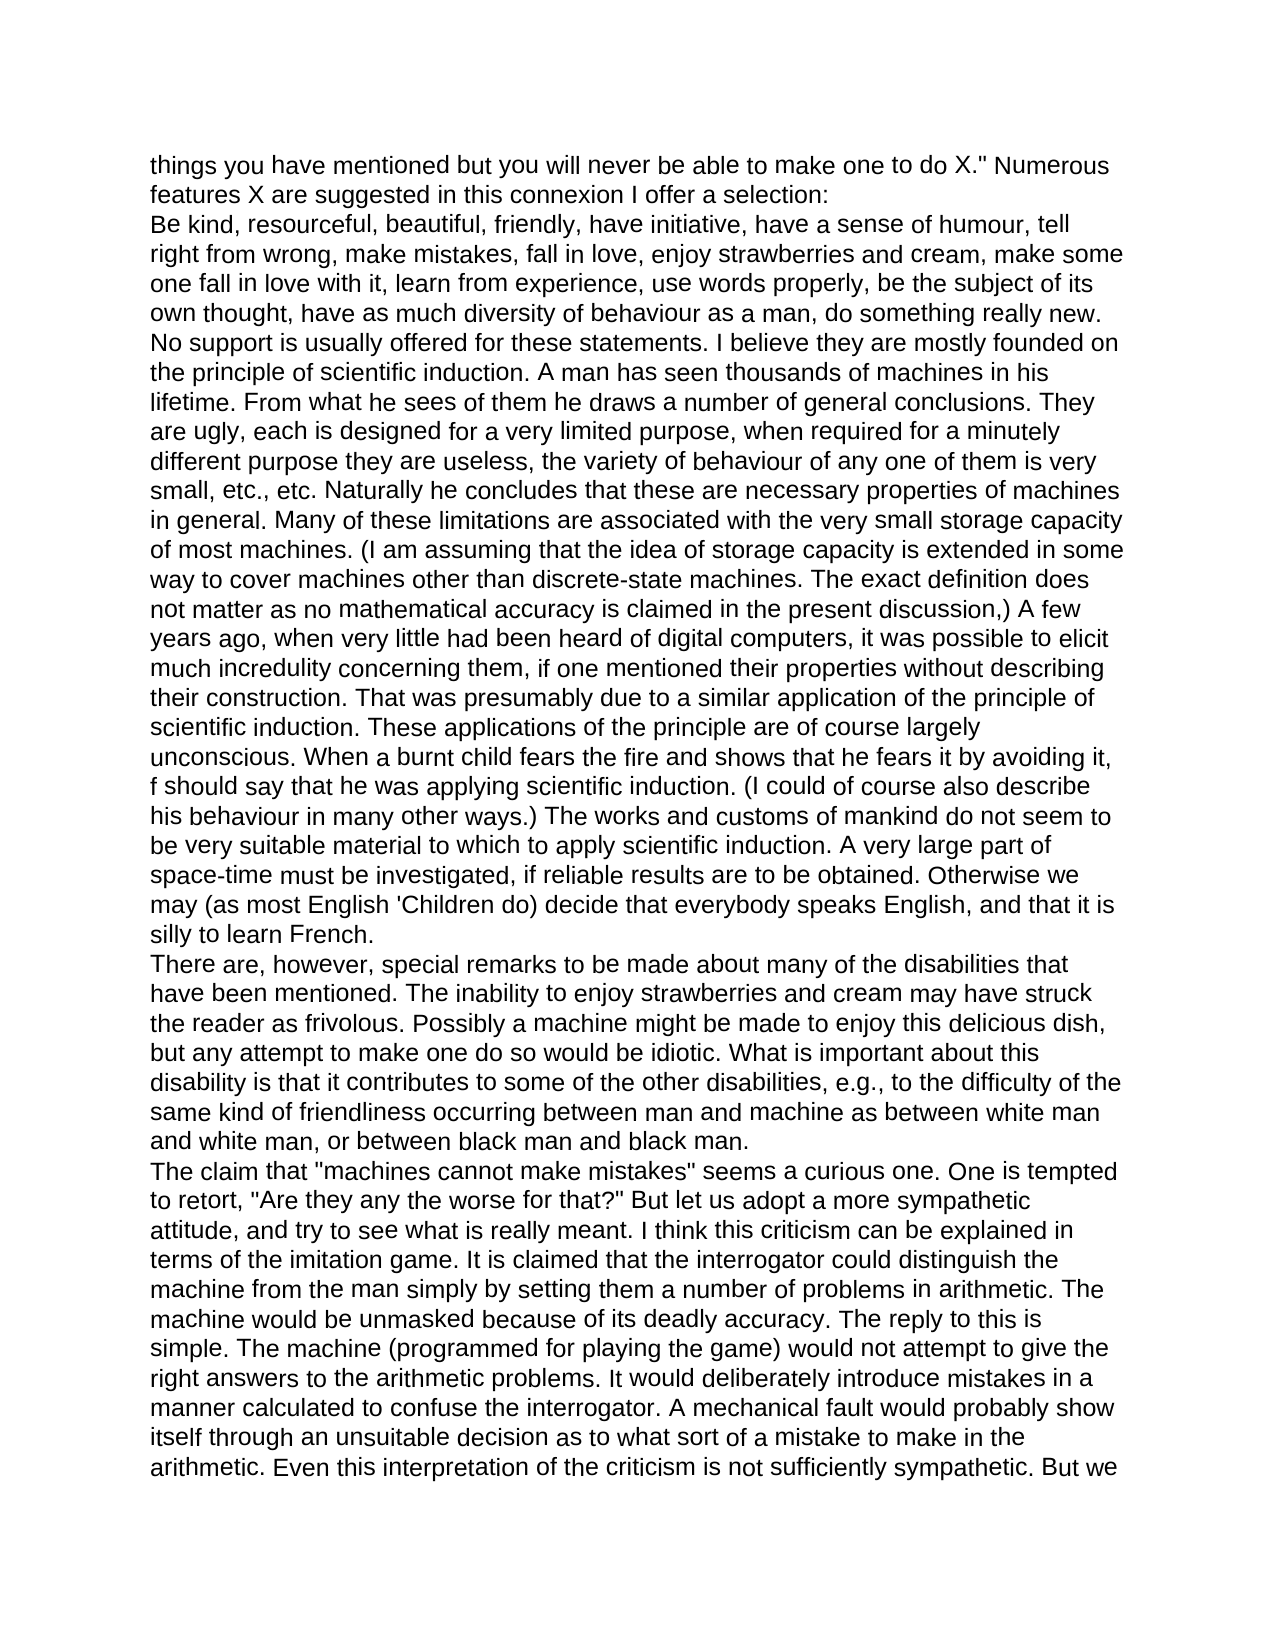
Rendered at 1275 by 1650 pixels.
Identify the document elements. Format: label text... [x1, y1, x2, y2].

text things you have mentioned but you will never be able to make one to do X." Numerous features X are suggested in this connexion I offer a selection: [150, 150, 1125, 209]
text There are, however, special remarks to be made about many of the disabilities that have been mentioned. The inability to enjoy strawberries and cream may have struck the reader as frivolous. Possibly a machine might be made to enjoy this delicious dish, but any attempt to make one do so would be idiotic. What is important about this disability is that it contributes to some of the other disabilities, e.g., to the difficulty of the same kind of friendliness occurring between man and machine as between white man and white man, or between black man and black man. [150, 949, 1125, 1156]
text Be kind, resourceful, beautiful, friendly, have initiative, have a sense of humour, tell right from wrong, make mistakes, fall in love, enjoy strawberries and cream, make some one fall in love with it, learn from experience, use words properly, be the subject of its own thought, have as much diversity of behaviour as a man, do something really new. [150, 209, 1125, 327]
text No support is usually offered for these statements. I believe they are mostly founded on the principle of scientific induction. A man has seen thousands of machines in his lifetime. From what he sees of them he draws a number of general conclusions. They are ugly, each is designed for a very limited purpose, when required for a minutely different purpose they are useless, the variety of behaviour of any one of them is very small, etc., etc. Naturally he concludes that these are necessary properties of machines in general. Many of these limitations are associated with the very small storage capacity of most machines. (I am assuming that the idea of storage capacity is extended in some way to cover machines other than discrete-state machines. The exact definition does not matter as no mathematical accuracy is claimed in the present discussion,) A few years ago, when very little had been heard of digital computers, it was possible to elicit much incredulity concerning them, if one mentioned their properties without describing their construction. That was presumably due to a similar application of the principle of scientific induction. These applications of the principle are of course largely unconscious. When a burnt child fears the fire and shows that he fears it by avoiding it, f should say that he was applying scientific induction. (I could of course also describe his behaviour in many other ways.) The works and customs of mankind do not seem to be very suitable material to which to apply scientific induction. A very large part of space-time must be investigated, if reliable results are to be obtained. Otherwise we may (as most English 'Children do) decide that everybody speaks English, and that it is silly to learn French. [150, 327, 1125, 949]
text The claim that "machines cannot make mistakes" seems a curious one. One is tempted to retort, "Are they any the worse for that?" But let us adopt a more sympathetic attitude, and try to see what is really meant. I think this criticism can be explained in terms of the imitation game. It is claimed that the interrogator could distinguish the machine from the man simply by setting them a number of problems in arithmetic. The machine would be unmasked because of its deadly accuracy. The reply to this is simple. The machine (programmed for playing the game) would not attempt to give the right answers to the arithmetic problems. It would deliberately introduce mistakes in a manner calculated to confuse the interrogator. A mechanical fault would probably show itself through an unsuitable decision as to what sort of a mistake to make in the arithmetic. Even this interpretation of the criticism is not sufficiently sympathetic. But we [150, 1156, 1125, 1481]
